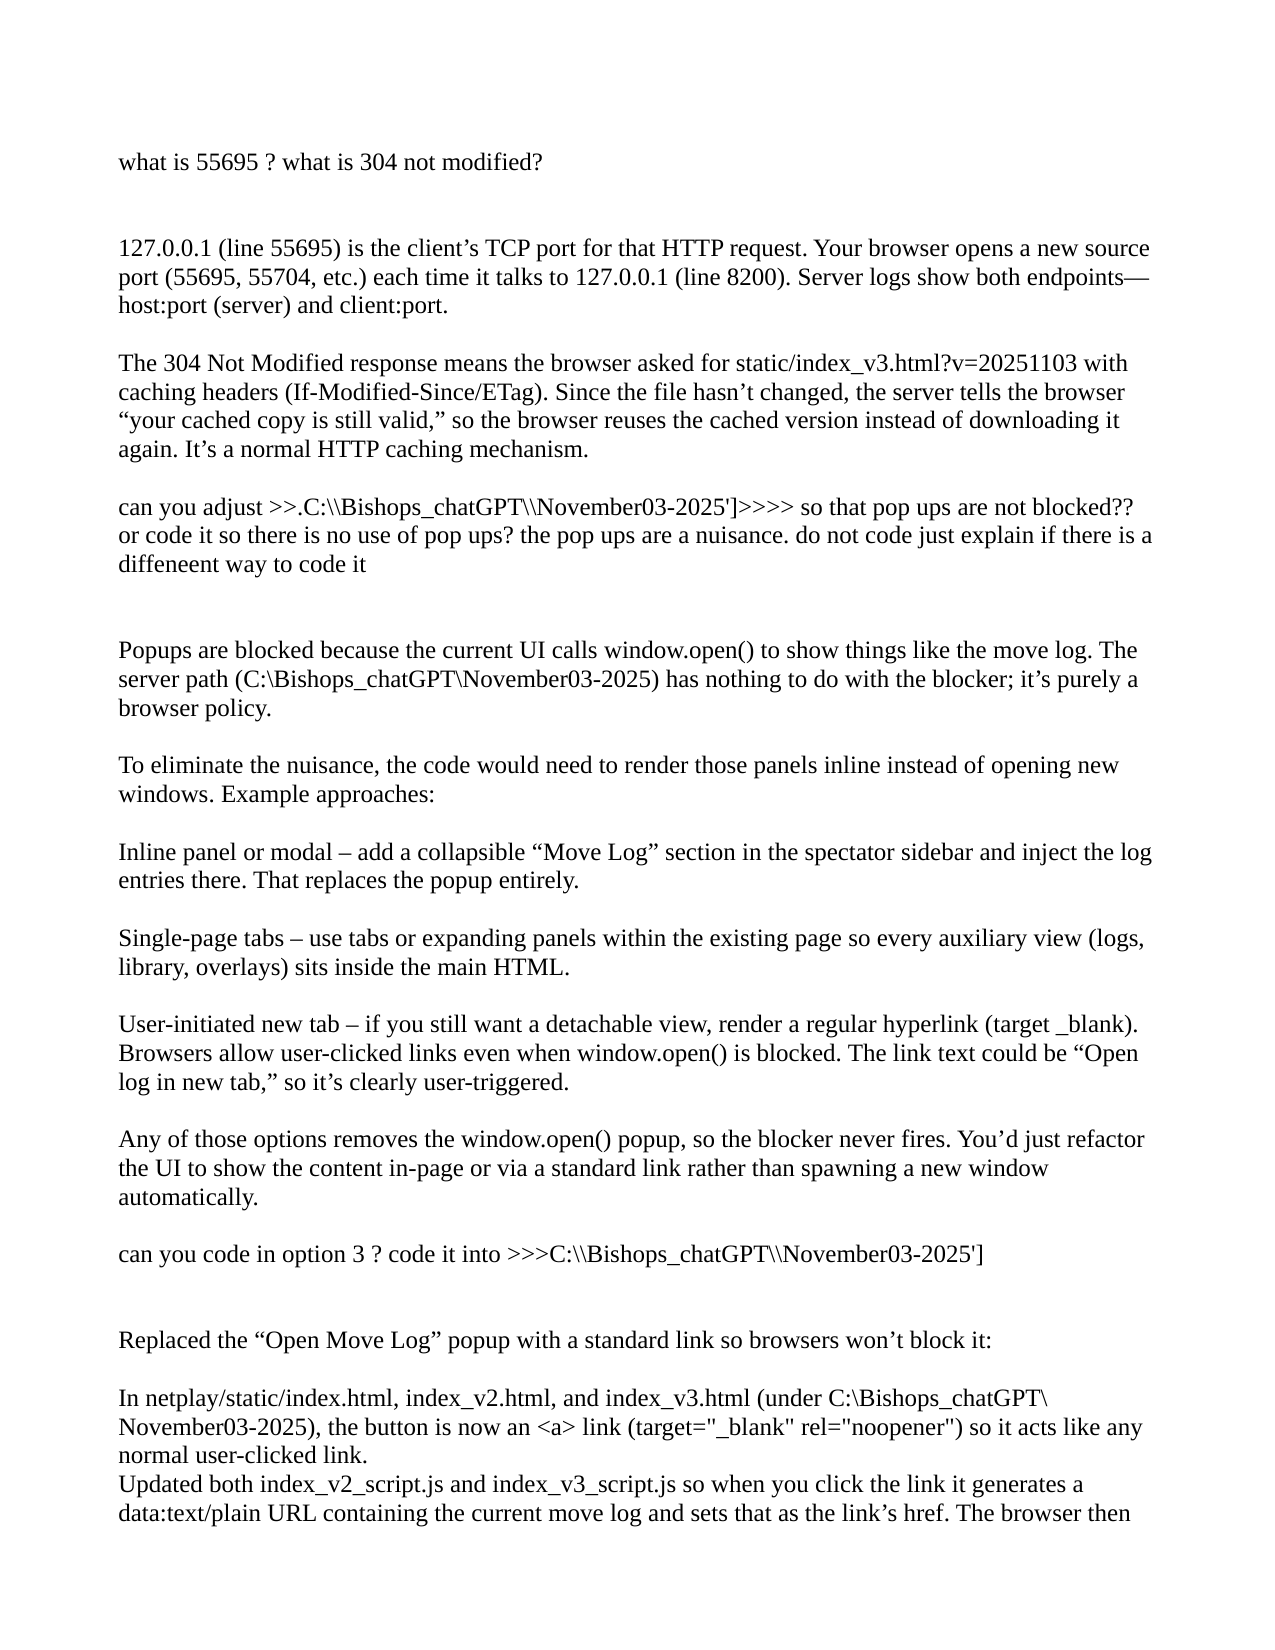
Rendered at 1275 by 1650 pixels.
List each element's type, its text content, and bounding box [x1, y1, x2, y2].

text Single-page tabs – use tabs or expanding panels within the existing page so every auxiliary view (logs, library, overlays) sits inside the main HTML. [118, 923, 1157, 981]
text Updated both index_v2_script.js and index_v3_script.js so when you click the link it generates a data:text/plain URL containing the current move log and sets that as the link’s href. The browser then [118, 1469, 1157, 1527]
text can you adjust >>.C:\\Bishops_chatGPT\\November03-2025']>>>> so that pop ups are not blocked?? or code it so there is no use of pop ups? the pop ups are a nuisance. do not code just explain if there is a diffeneent way to code it [118, 492, 1157, 578]
text To eliminate the nuisance, the code would need to render those panels inline instead of opening new windows. Example approaches: [118, 751, 1157, 808]
text Popups are blocked because the current UI calls window.open() to show things like the move log. The server path (C:\Bishops_chatGPT\November03-2025) has nothing to do with the blocker; it’s purely a browser policy. [118, 636, 1157, 722]
text User-initiated new tab – if you still want a detachable view, render a regular hyperlink (target _blank). Browsers allow user-clicked links even when window.open() is blocked. The link text could be “Open log in new tab,” so it’s clearly user-triggered. [118, 1009, 1157, 1096]
text Replaced the “Open Move Log” popup with a standard link so browsers won’t block it: [118, 1326, 1157, 1354]
text can you code in option 3 ? code it into >>>C:\\Bishops_chatGPT\\November03-2025'] [118, 1239, 1157, 1268]
text what is 55695 ? what is 304 not modified? [118, 147, 1157, 176]
text Any of those options removes the window.open() popup, so the blocker never fires. You’d just refactor the UI to show the content in-page or via a standard link rather than spawning a new window automatically. [118, 1124, 1157, 1211]
text The 304 Not Modified response means the browser asked for static/index_v3.html?v=20251103 with caching headers (If-Modified-Since/ETag). Since the file hasn’t changed, the server tells the browser “your cached copy is still valid,” so the browser reuses the cached version instead of downloading it again. It’s a normal HTTP caching mechanism. [118, 348, 1157, 463]
text Inline panel or modal – add a collapsible “Move Log” section in the spectator sidebar and inject the log entries there. That replaces the popup entirely. [118, 837, 1157, 894]
text 127.0.0.1 (line 55695) is the client’s TCP port for that HTTP request. Your browser opens a new source port (55695, 55704, etc.) each time it talks to 127.0.0.1 (line 8200). Server logs show both endpoints—host:port (server) and client:port. [118, 233, 1157, 319]
text In netplay/static/index.html, index_v2.html, and index_v3.html (under C:\Bishops_chatGPT\November03-2025), the button is now an <a> link (target="_blank" rel="noopener") so it acts like any normal user-clicked link. [118, 1383, 1157, 1469]
